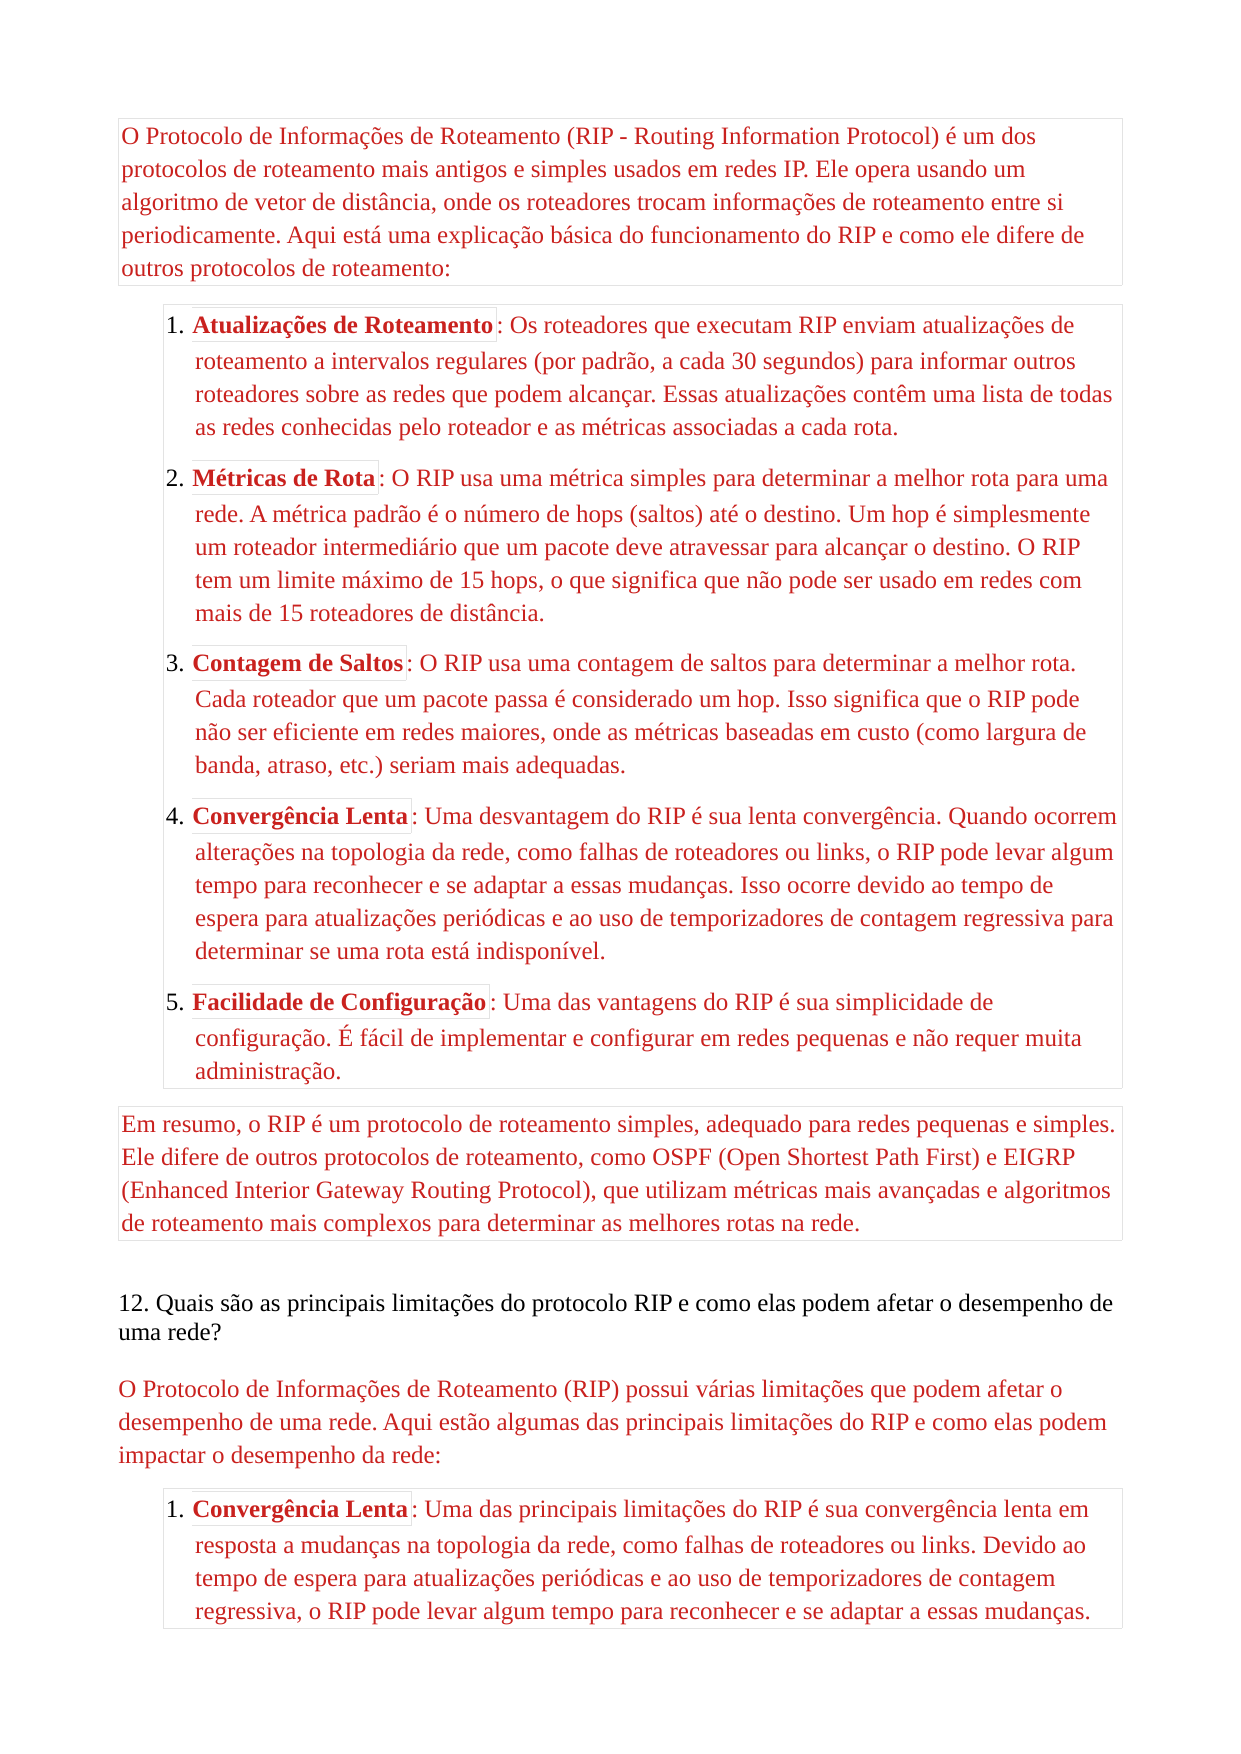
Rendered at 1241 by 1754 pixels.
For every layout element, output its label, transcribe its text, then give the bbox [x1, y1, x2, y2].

text Em resumo, o RIP é um protocolo de roteamento simples, adequado para redes pequenas e simples. Ele difere de outros protocolos de roteamento, como OSPF (Open Shortest Path First) e EIGRP (Enhanced Interior Gateway Routing Protocol), que utilizam métricas mais avançadas e algoritmos de roteamento mais complexos para determinar as melhores rotas na rede. [119, 1107, 1122, 1240]
text 12. Quais são as principais limitações do protocolo RIP e como elas podem afetar o desempenho de uma rede? [118, 1288, 1122, 1345]
list Convergência Lenta: Uma das principais limitações do RIP é sua convergência lenta em resposta a mudanças na topologia da rede, como falhas de roteadores ou links. Devido ao tempo de espera para atualizações periódicas e ao uso de temporizadores de contagem regressiva, o RIP pode levar algum tempo para reconhecer e se adaptar a essas mudanças. [164, 1489, 1122, 1628]
list Atualizações de Roteamento: Os roteadores que executam RIP enviam atualizações de roteamento a intervalos regulares (por padrão, a cada 30 segundos) para informar outros roteadores sobre as redes que podem alcançar. Essas atualizações contêm uma lista de todas as redes conhecidas pelo roteador e as métricas associadas a cada rota. [164, 305, 1122, 441]
text O Protocolo de Informações de Roteamento (RIP) possui várias limitações que podem afetar o desempenho de uma rede. Aqui estão algumas das principais limitações do RIP e como elas podem impactar o desempenho da rede: [118, 1374, 1122, 1469]
list Contagem de Saltos: O RIP usa uma contagem de saltos para determinar a melhor rota. Cada roteador que um pacote passa é considerado um hop. Isso significa que o RIP pode não ser eficiente em redes maiores, onde as métricas baseadas em custo (como largura de banda, atraso, etc.) seriam mais adequadas. [164, 642, 1122, 779]
list Métricas de Rota: O RIP usa uma métrica simples para determinar a melhor rota para uma rede. A métrica padrão é o número de hops (saltos) até o destino. Um hop é simplesmente um roteador intermediário que um pacote deve atravessar para alcançar o destino. O RIP tem um limite máximo de 15 hops, o que significa que não pode ser usado em redes com mais de 15 roteadores de distância. [164, 457, 1122, 626]
text O Protocolo de Informações de Roteamento (RIP - Routing Information Protocol) é um dos protocolos de roteamento mais antigos e simples usados em redes IP. Ele opera usando um algoritmo de vetor de distância, onde os roteadores trocam informações de roteamento entre si periodicamente. Aqui está uma explicação básica do funcionamento do RIP e como ele difere de outros protocolos de roteamento: [119, 119, 1122, 285]
list Convergência Lenta: Uma desvantagem do RIP é sua lenta convergência. Quando ocorrem alterações na topologia da rede, como falhas de roteadores ou links, o RIP pode levar algum tempo para reconhecer e se adaptar a essas mudanças. Isso ocorre devido ao tempo de espera para atualizações periódicas e ao uso de temporizadores de contagem regressiva para determinar se uma rota está indisponível. [164, 795, 1122, 965]
list Facilidade de Configuração: Uma das vantagens do RIP é sua simplicidade de configuração. É fácil de implementar e configurar em redes pequenas e não requer muita administração. [164, 981, 1122, 1088]
